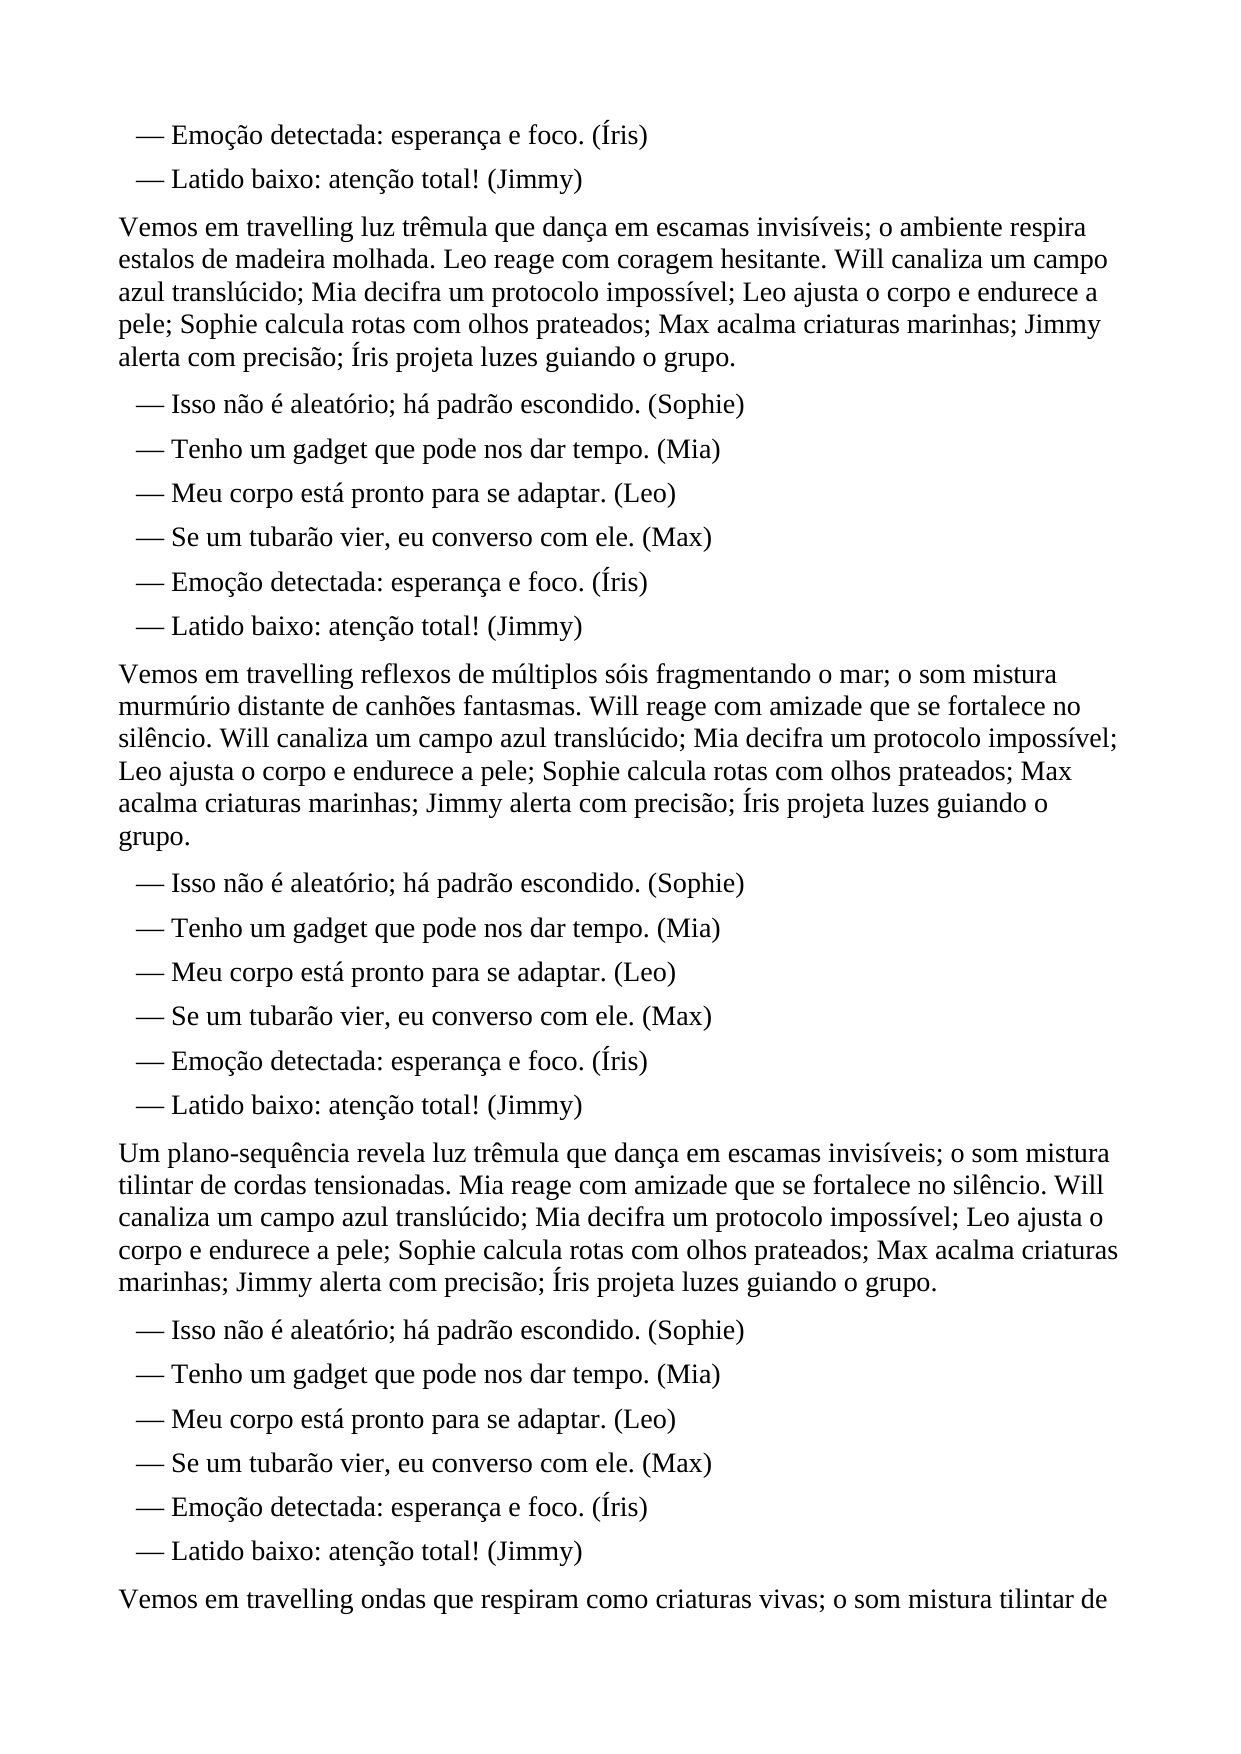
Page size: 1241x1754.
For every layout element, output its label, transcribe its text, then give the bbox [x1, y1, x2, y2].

text — Emoção detectada: esperança e foco. (Íris) [118, 1044, 1122, 1076]
text Vemos em travelling reflexos de múltiplos sóis fragmentando o mar; o som mistura murmúrio distante de canhões fantasmas. Will reage com amizade que se fortalece no silêncio. Will canaliza um campo azul translúcido; Mia decifra um protocolo impossível; Leo ajusta o corpo e endurece a pele; Sophie calcula rotas com olhos prateados; Max acalma criaturas marinhas; Jimmy alerta com precisão; Íris projeta luzes guiando o grupo. [118, 657, 1122, 851]
text — Isso não é aleatório; há padrão escondido. (Sophie) [118, 867, 1122, 899]
text — Latido baixo: atenção total! (Jimmy) [118, 1534, 1122, 1567]
text — Meu corpo está pronto para se adaptar. (Leo) [118, 955, 1122, 987]
text — Se um tubarão vier, eu converso com ele. (Max) [118, 1446, 1122, 1478]
text — Tenho um gadget que pode nos dar tempo. (Mia) [118, 432, 1122, 464]
text Um plano-sequência revela luz trêmula que dança em escamas invisíveis; o som mistura tilintar de cordas tensionadas. Mia reage com amizade que se fortalece no silêncio. Will canaliza um campo azul translúcido; Mia decifra um protocolo impossível; Leo ajusta o corpo e endurece a pele; Sophie calcula rotas com olhos prateados; Max acalma criaturas marinhas; Jimmy alerta com precisão; Íris projeta luzes guiando o grupo. [118, 1136, 1122, 1298]
text — Latido baixo: atenção total! (Jimmy) [118, 162, 1122, 195]
text Vemos em travelling luz trêmula que dança em escamas invisíveis; o ambiente respira estalos de madeira molhada. Leo reage com coragem hesitante. Will canaliza um campo azul translúcido; Mia decifra um protocolo impossível; Leo ajusta o corpo e endurece a pele; Sophie calcula rotas com olhos prateados; Max acalma criaturas marinhas; Jimmy alerta com precisão; Íris projeta luzes guiando o grupo. [118, 210, 1122, 372]
text — Se um tubarão vier, eu converso com ele. (Max) [118, 999, 1122, 1032]
text — Emoção detectada: esperança e foco. (Íris) [118, 1490, 1122, 1523]
text — Se um tubarão vier, eu converso com ele. (Max) [118, 520, 1122, 553]
text — Latido baixo: atenção total! (Jimmy) [118, 609, 1122, 641]
text — Meu corpo está pronto para se adaptar. (Leo) [118, 1402, 1122, 1434]
text — Tenho um gadget que pode nos dar tempo. (Mia) [118, 911, 1122, 943]
text — Isso não é aleatório; há padrão escondido. (Sophie) [118, 1313, 1122, 1346]
text — Tenho um gadget que pode nos dar tempo. (Mia) [118, 1357, 1122, 1390]
text — Isso não é aleatório; há padrão escondido. (Sophie) [118, 388, 1122, 420]
text — Emoção detectada: esperança e foco. (Íris) [118, 565, 1122, 597]
text — Meu corpo está pronto para se adaptar. (Leo) [118, 476, 1122, 508]
text — Latido baixo: atenção total! (Jimmy) [118, 1088, 1122, 1120]
text — Emoção detectada: esperança e foco. (Íris) [118, 118, 1122, 151]
text Vemos em travelling ondas que respiram como criaturas vivas; o som mistura tilintar de [118, 1582, 1122, 1615]
